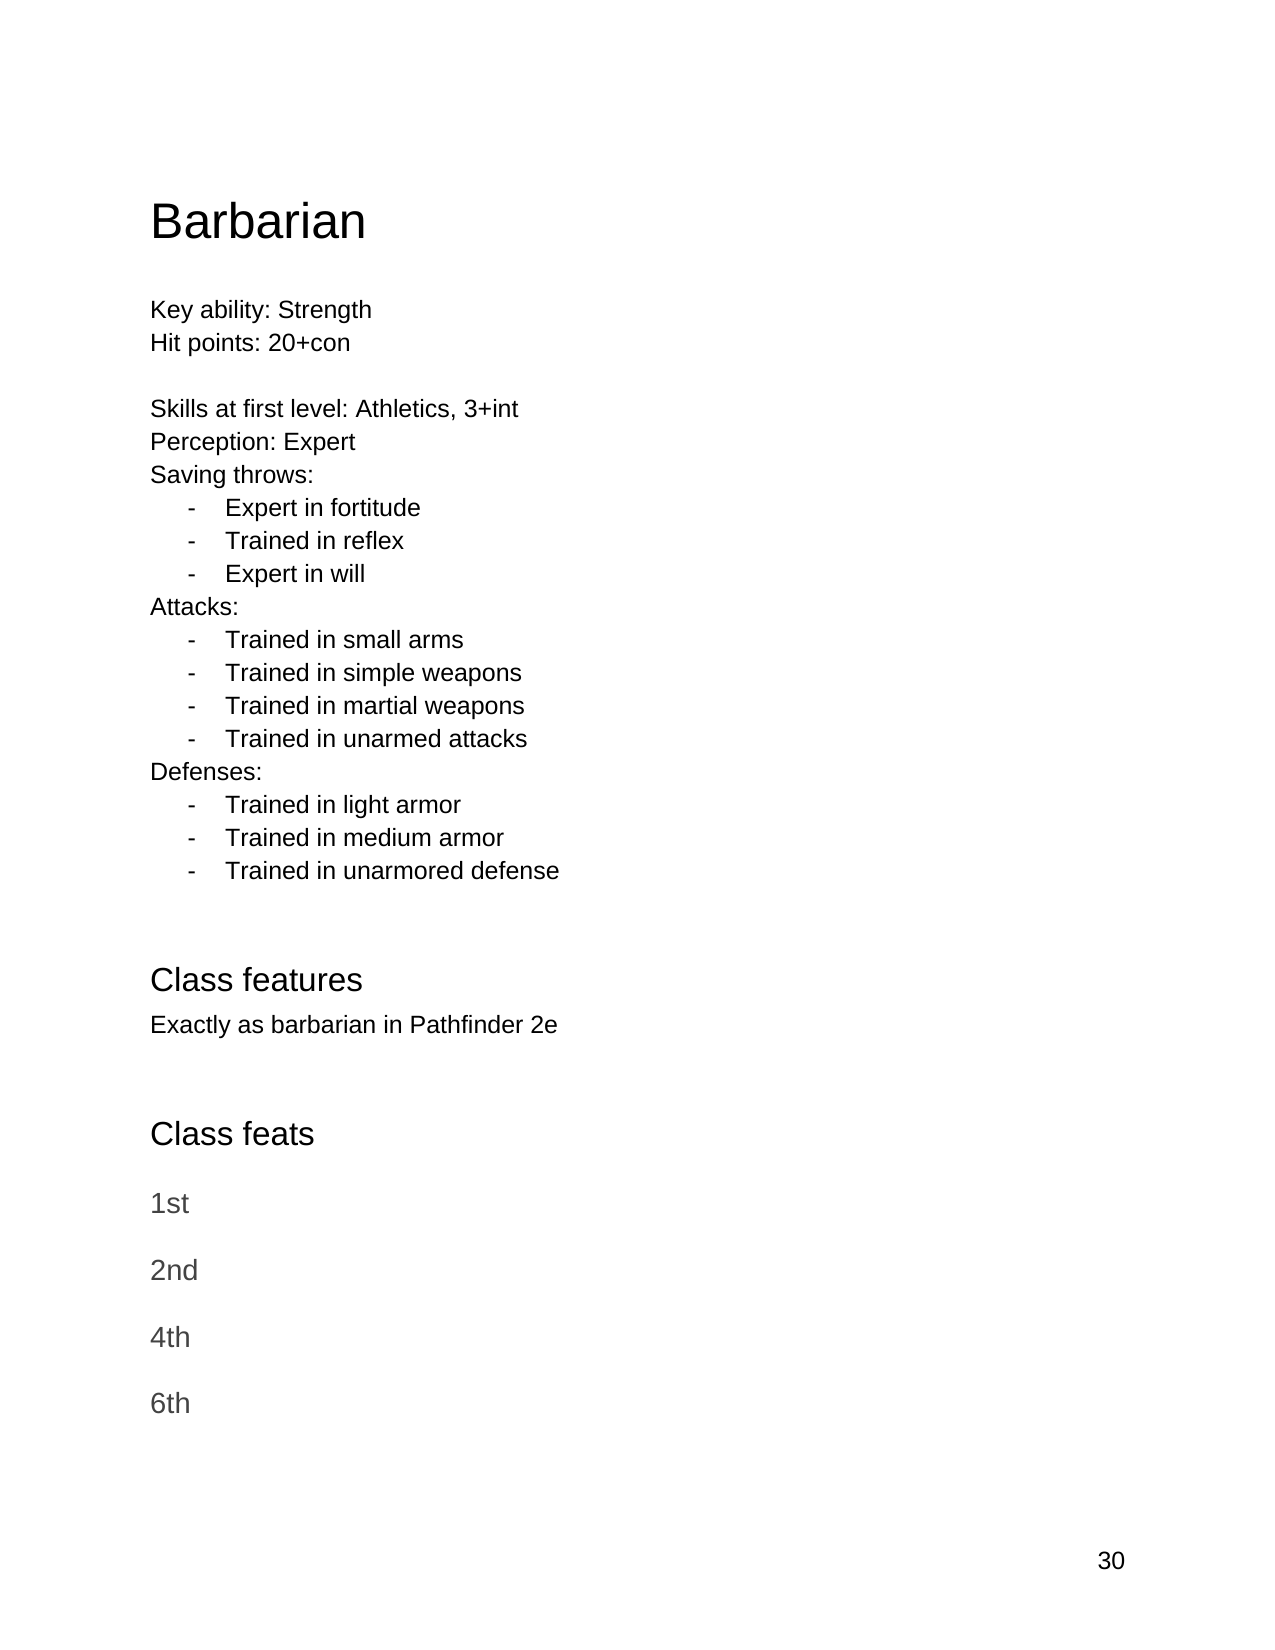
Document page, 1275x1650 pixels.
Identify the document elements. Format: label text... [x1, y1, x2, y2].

list Trained in unarmed attacks [187, 724, 1125, 753]
text Attacks: [150, 592, 1125, 621]
list Trained in reflex [187, 526, 1125, 554]
list Trained in small arms [187, 625, 1125, 654]
text Exactly as barbarian in Pathfinder 2e [150, 1011, 1125, 1039]
text Saving throws: [150, 460, 1125, 488]
subtitle Class features [150, 959, 1125, 998]
list Trained in medium armor [187, 823, 1125, 852]
subtitle 1st [150, 1186, 1125, 1219]
subtitle Barbarian [150, 192, 1125, 249]
subtitle Class feats [150, 1114, 1125, 1152]
text Perception: Expert [150, 427, 1125, 456]
subtitle 4th [150, 1319, 1125, 1353]
text Hit points: 20+con [150, 328, 1125, 356]
list Expert in fortitude [187, 493, 1125, 522]
text Defenses: [150, 757, 1125, 786]
list Expert in will [187, 559, 1125, 588]
text Key ability: Strength [150, 295, 1125, 323]
list Trained in martial weapons [187, 691, 1125, 720]
text Skills at first level: Athletics, 3+int [150, 394, 1125, 422]
list Trained in unarmored defense [187, 856, 1125, 885]
subtitle 6th [150, 1386, 1125, 1420]
list Trained in light armor [187, 790, 1125, 819]
subtitle 2nd [150, 1253, 1125, 1286]
list Trained in simple weapons [187, 658, 1125, 687]
